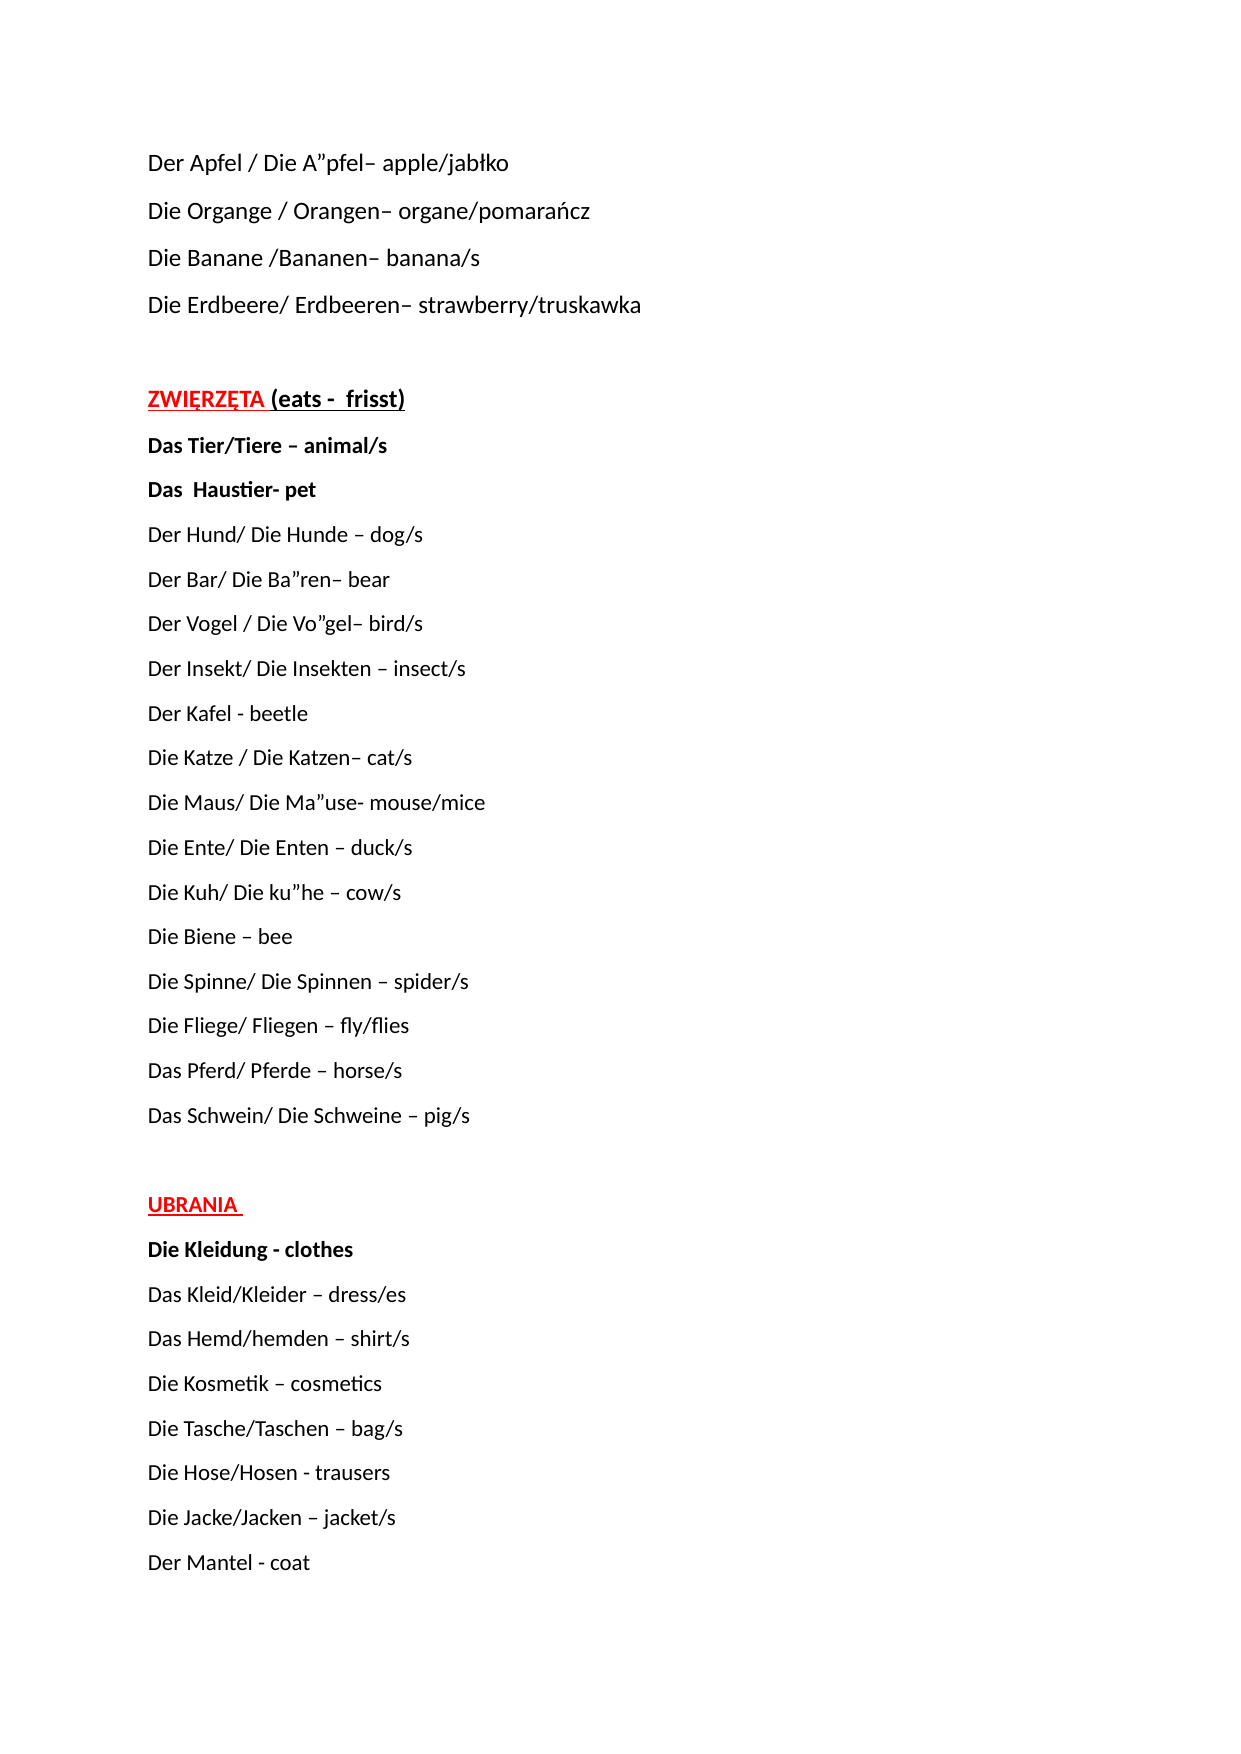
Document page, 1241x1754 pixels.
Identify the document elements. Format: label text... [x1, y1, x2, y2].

text Das Schwein/ Die Schweine – pig/s [148, 1101, 1093, 1129]
text Die Fliege/ Fliegen – fly/flies [148, 1012, 1093, 1040]
text Die Kleidung - clothes [148, 1235, 1093, 1263]
text Die Spinne/ Die Spinnen – spider/s [148, 967, 1093, 995]
text Der Kafel - beetle [148, 699, 1093, 727]
text Die Katze / Die Katzen– cat/s [148, 743, 1093, 772]
text Die Ente/ Die Enten – duck/s [148, 833, 1093, 861]
text Das Kleid/Kleider – dress/es [148, 1280, 1093, 1308]
text Die Kosmetik – cosmetics [148, 1369, 1093, 1397]
text Der Apfel / Die A”pfel– apple/jabłko [148, 148, 1093, 178]
text Die Jacke/Jacken – jacket/s [148, 1503, 1093, 1531]
text Das Hemd/hemden – shirt/s [148, 1324, 1093, 1352]
text Die Hose/Hosen - trausers [148, 1458, 1093, 1487]
text Das Tier/Tiere – animal/s [148, 431, 1093, 459]
text Die Kuh/ Die ku”he – cow/s [148, 878, 1093, 906]
text Der Mantel - coat [148, 1548, 1093, 1576]
text Der Hund/ Die Hunde – dog/s [148, 520, 1093, 548]
text UBRANIA [148, 1190, 1093, 1218]
text Das Pferd/ Pferde – horse/s [148, 1056, 1093, 1084]
text Der Vogel / Die Vo”gel– bird/s [148, 609, 1093, 637]
text Das Haustier- pet [148, 475, 1093, 503]
text Die Banane /Bananen– banana/s [148, 242, 1093, 272]
text ZWIĘRZĘTA (eats - frisst) [148, 383, 1093, 414]
text Die Tasche/Taschen – bag/s [148, 1414, 1093, 1442]
text Der Insekt/ Die Insekten – insect/s [148, 654, 1093, 682]
text Der Bar/ Die Ba”ren– bear [148, 565, 1093, 593]
text Die Erdbeere/ Erdbeeren– strawberry/truskawka [148, 289, 1093, 320]
text Die Maus/ Die Ma”use- mouse/mice [148, 788, 1093, 816]
text Die Biene – bee [148, 922, 1093, 950]
text Die Organge / Orangen– organe/pomarańcz [148, 195, 1093, 225]
